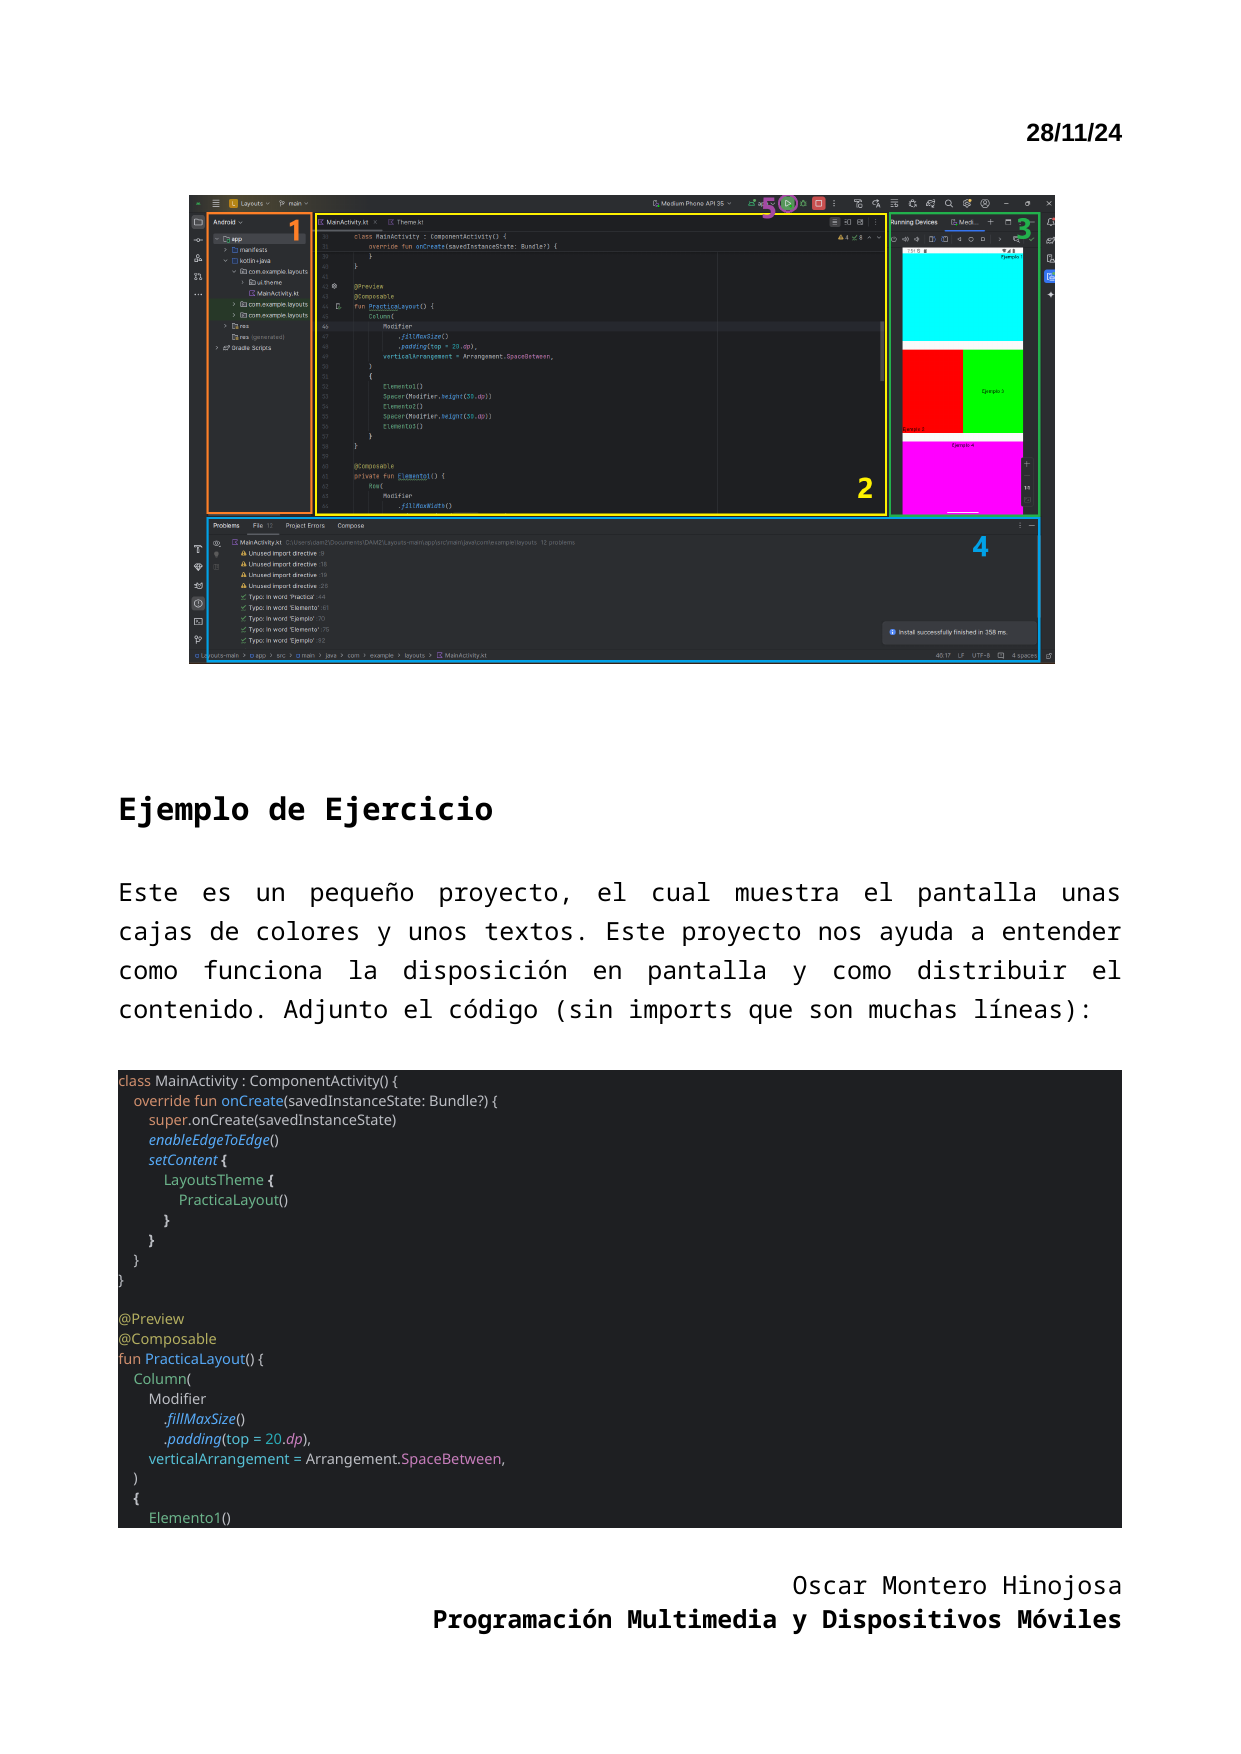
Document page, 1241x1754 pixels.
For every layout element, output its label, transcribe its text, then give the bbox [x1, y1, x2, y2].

text Ejemplo de Ejercicio [118, 786, 1122, 829]
text Este es un pequeño proyecto, el cual muestra el pantalla unas cajas de colores y unos textos. Este proyecto nos ayuda a entender como funciona la disposición en pantalla y como distribuir el contenido. Adjunto el código (sin imports que son muchas líneas): [118, 874, 1122, 1026]
text class MainActivity : ComponentActivity() { override fun onCreate(savedInstanceState: Bundle?) { super.onCreate(savedInstanceState) enableEdgeToEdge() setContent { LayoutsTheme { PracticaLayout() } } } } @Preview @Composable fun PracticaLayout() { Column( Modifier .fillMaxSize() .padding(top = 20.dp), verticalArrangement = Arrangement.SpaceBetween, ) { Elemento1() [118, 1070, 1122, 1528]
picture [189, 195, 1055, 664]
